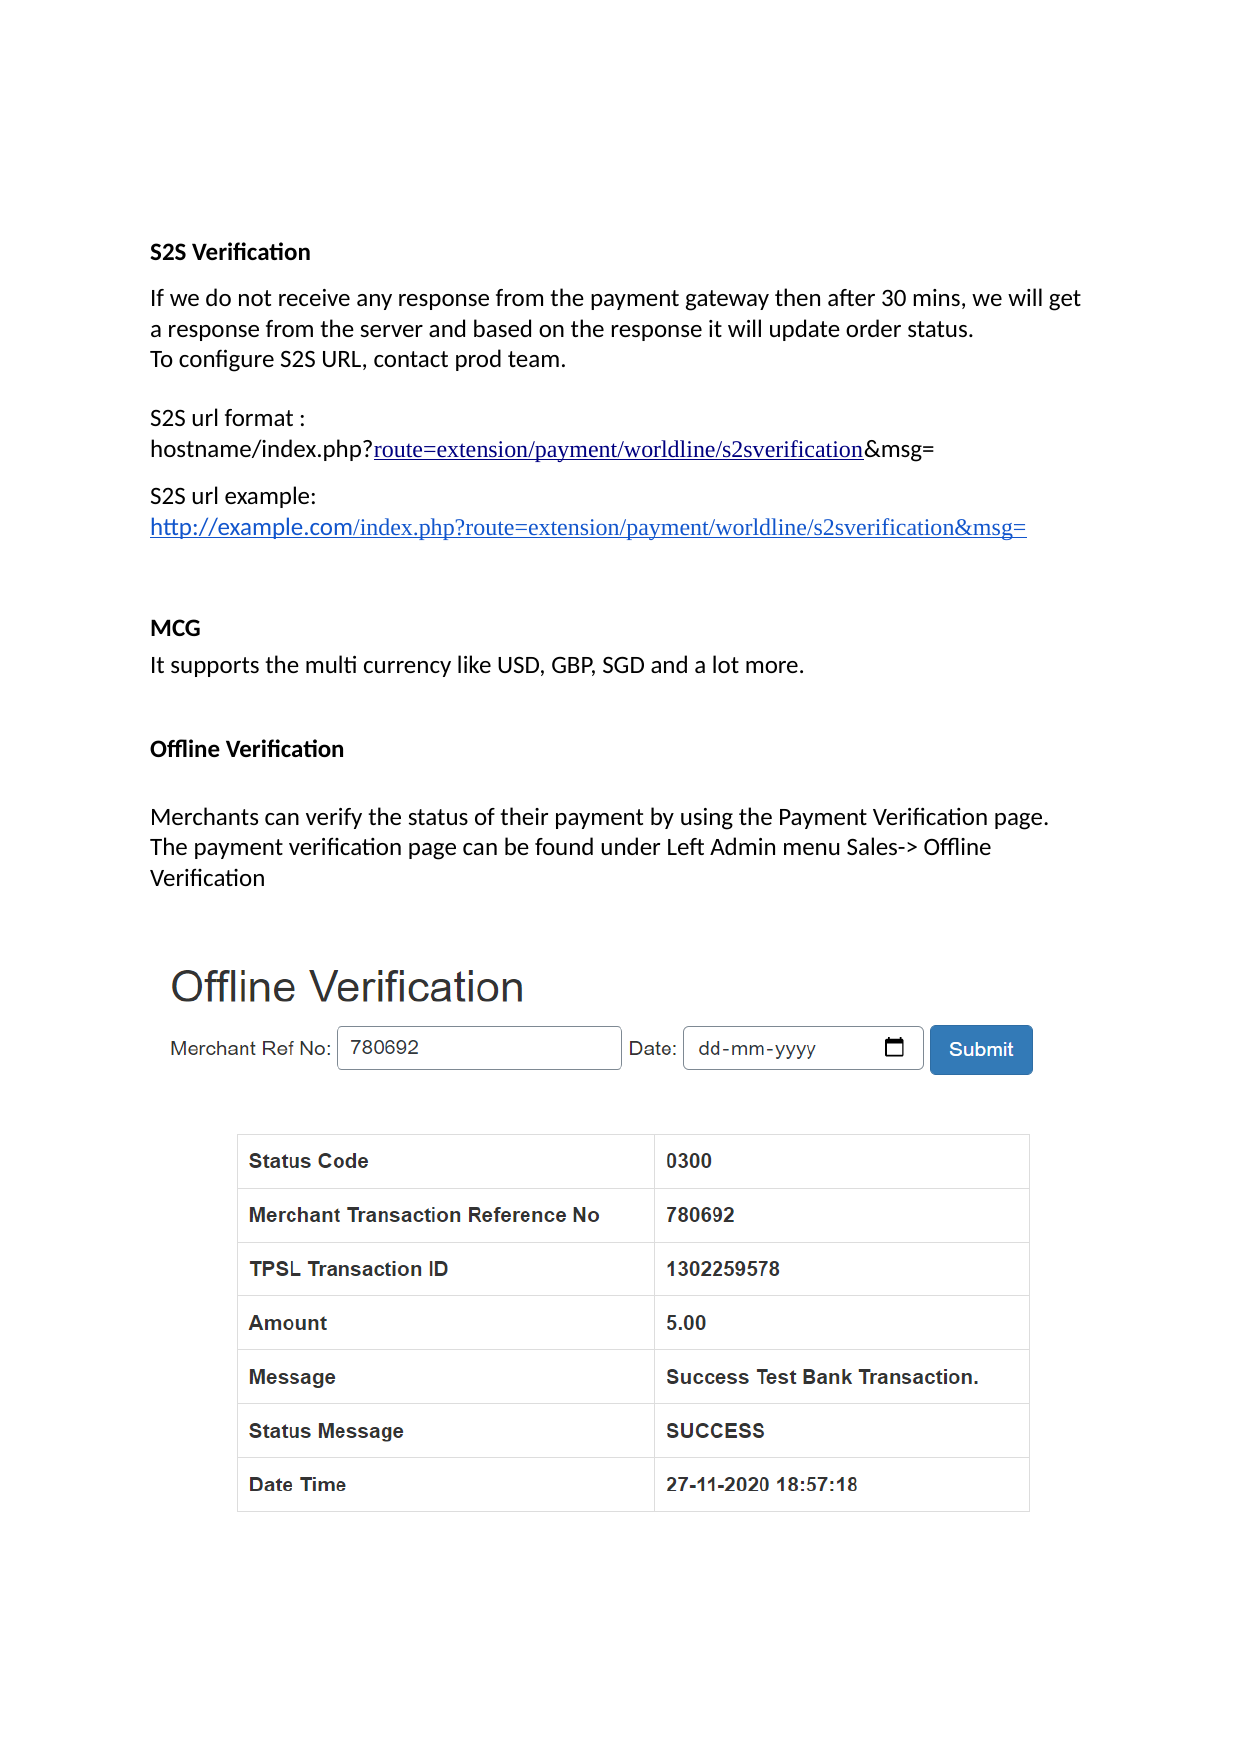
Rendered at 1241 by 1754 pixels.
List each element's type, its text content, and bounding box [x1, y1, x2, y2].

subtitle MCG [150, 612, 1090, 643]
subtitle Offline Verification [150, 733, 1090, 764]
text If we do not receive any response from the payment gateway then after 30 mins, we will get a response from the server and based on the response it will update order status. [150, 282, 1090, 343]
text To configure S2S URL, contact prod team. [150, 343, 1090, 374]
text Merchants can verify the status of their payment by using the Payment Verification page. The payment verification page can be found under Left Admin menu Sales-> Offline Verification [150, 801, 1090, 892]
text S2S url format : hostname/index.php?route=extension/payment/worldline/s2sverification&msg= [150, 402, 1090, 463]
subtitle S2S Verification [150, 236, 1090, 267]
text S2S url example: http://example.com/index.php?route=extension/payment/worldline/s2sverification&msg= [150, 480, 1090, 541]
text It supports the multi currency like USD, GBP, SGD and a lot more. [150, 649, 1090, 680]
picture [150, 953, 1091, 1539]
